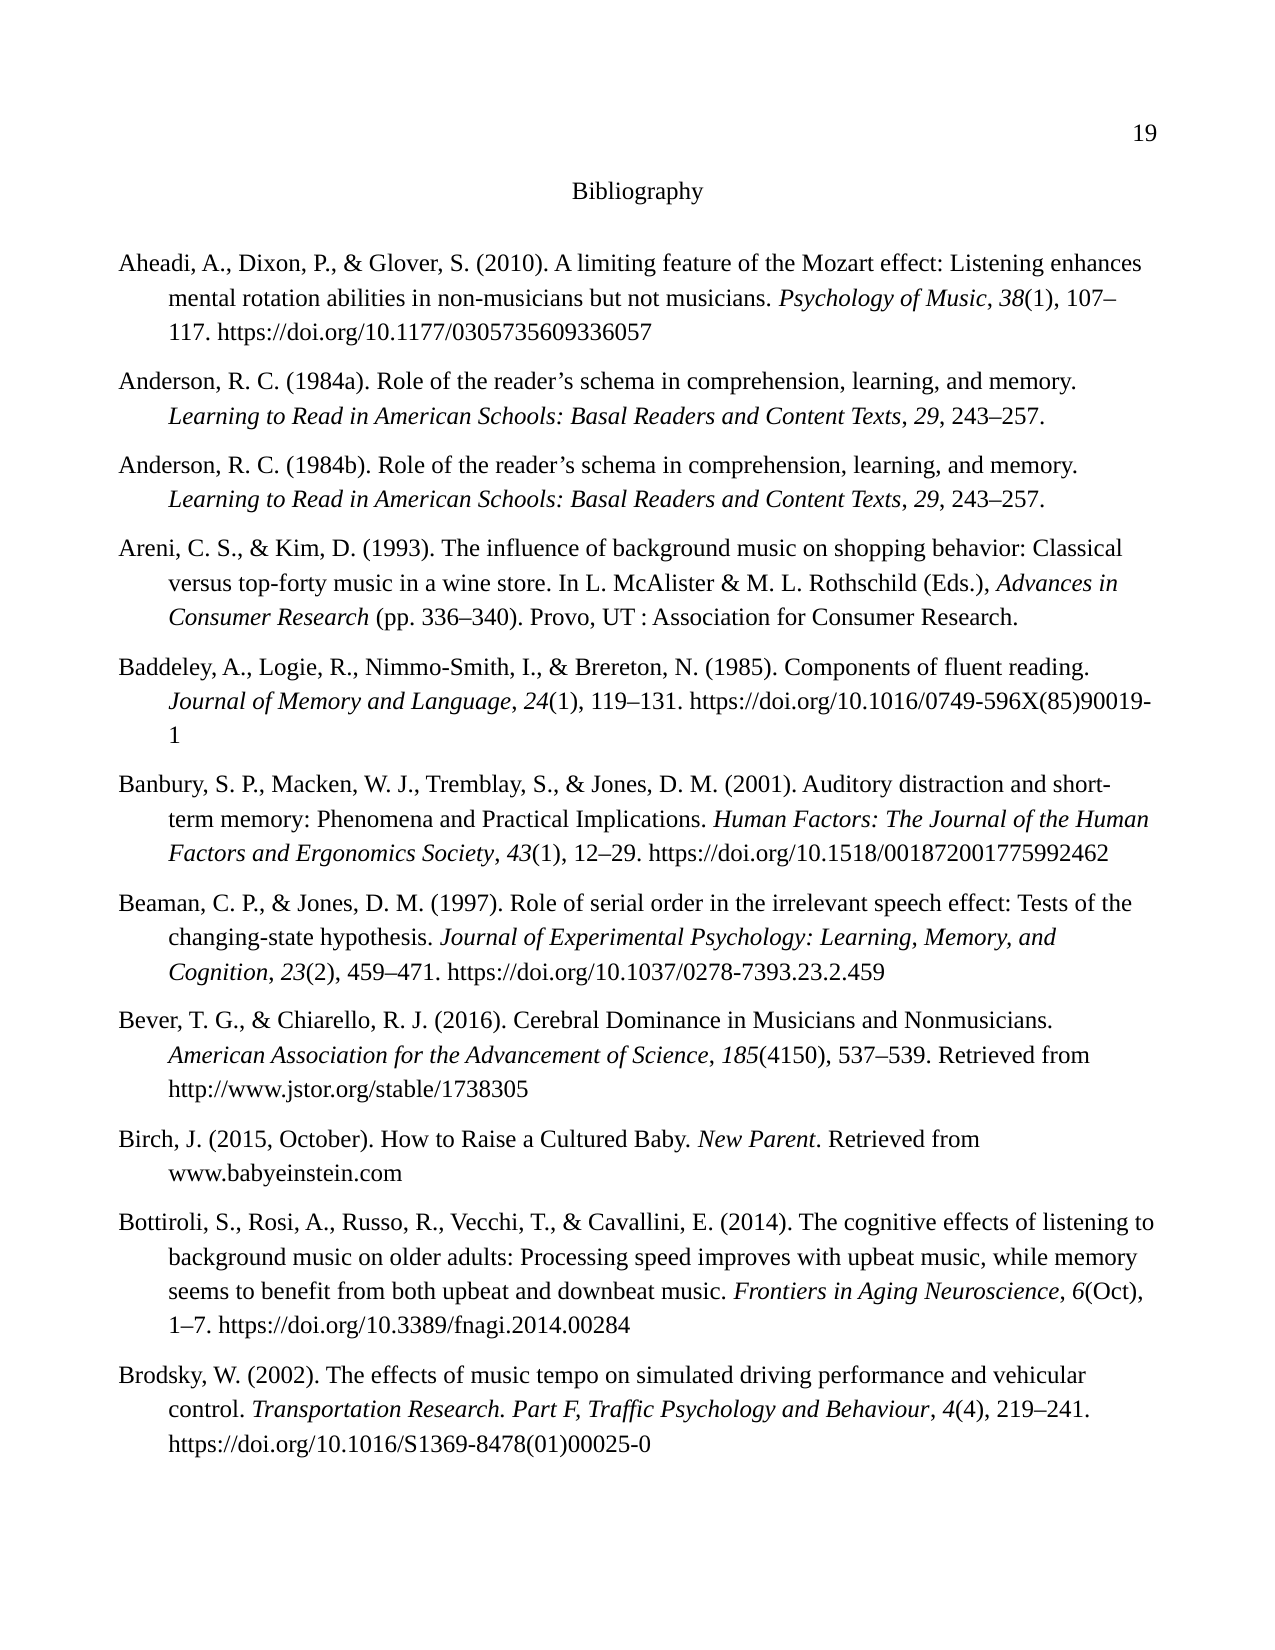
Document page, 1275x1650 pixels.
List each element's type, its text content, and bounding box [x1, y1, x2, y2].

text Aheadi, A., Dixon, P., & Glover, S. (2010). A limiting feature of the Mozart effect: Listening enhances mental rotation abilities in non-musicians but not musicians. Psychology of Music, 38(1), 107–117. https://doi.org/10.1177/0305735609336057 [118, 248, 1157, 346]
text Anderson, R. C. (1984b). Role of the reader’s schema in comprehension, learning, and memory. Learning to Read in American Schools: Basal Readers and Content Texts, 29, 243–257. [118, 450, 1157, 513]
text Banbury, S. P., Macken, W. J., Tremblay, S., & Jones, D. M. (2001). Auditory distraction and short-term memory: Phenomena and Practical Implications. Human Factors: The Journal of the Human Factors and Ergonomics Society, 43(1), 12–29. https://doi.org/10.1518/001872001775992462 [118, 769, 1157, 867]
text Brodsky, W. (2002). The effects of music tempo on simulated driving performance and vehicular control. Transportation Research. Part F, Traffic Psychology and Behaviour, 4(4), 219–241. https://doi.org/10.1016/S1369-8478(01)00025-0 [118, 1360, 1157, 1457]
text Anderson, R. C. (1984a). Role of the reader’s schema in comprehension, learning, and memory. Learning to Read in American Schools: Basal Readers and Content Texts, 29, 243–257. [118, 366, 1157, 430]
text Bottiroli, S., Rosi, A., Russo, R., Vecchi, T., & Cavallini, E. (2014). The cognitive effects of listening to background music on older adults: Processing speed improves with upbeat music, while memory seems to benefit from both upbeat and downbeat music. Frontiers in Aging Neuroscience, 6(Oct), 1–7. https://doi.org/10.3389/fnagi.2014.00284 [118, 1207, 1157, 1339]
text Areni, C. S., & Kim, D. (1993). The influence of background music on shopping behavior: Classical versus top-forty music in a wine store. In L. McAlister & M. L. Rothschild (Eds.), Advances in Consumer Research (pp. 336–340). Provo, UT : Association for Consumer Research. [118, 533, 1157, 631]
text Baddeley, A., Logie, R., Nimmo-Smith, I., & Brereton, N. (1985). Components of fluent reading. Journal of Memory and Language, 24(1), 119–131. https://doi.org/10.1016/0749-596X(85)90019-1 [118, 652, 1157, 749]
text Birch, J. (2015, October). How to Raise a Cultured Baby. New Parent. Retrieved from www.babyeinstein.com [118, 1124, 1157, 1187]
text Bibliography [118, 176, 1157, 205]
text Bever, T. G., & Chiarello, R. J. (2016). Cerebral Dominance in Musicians and Nonmusicians. American Association for the Advancement of Science, 185(4150), 537–539. Retrieved from http://www.jstor.org/stable/1738305 [118, 1006, 1157, 1103]
text Beaman, C. P., & Jones, D. M. (1997). Role of serial order in the irrelevant speech effect: Tests of the changing-state hypothesis. Journal of Experimental Psychology: Learning, Memory, and Cognition, 23(2), 459–471. https://doi.org/10.1037/0278-7393.23.2.459 [118, 888, 1157, 985]
